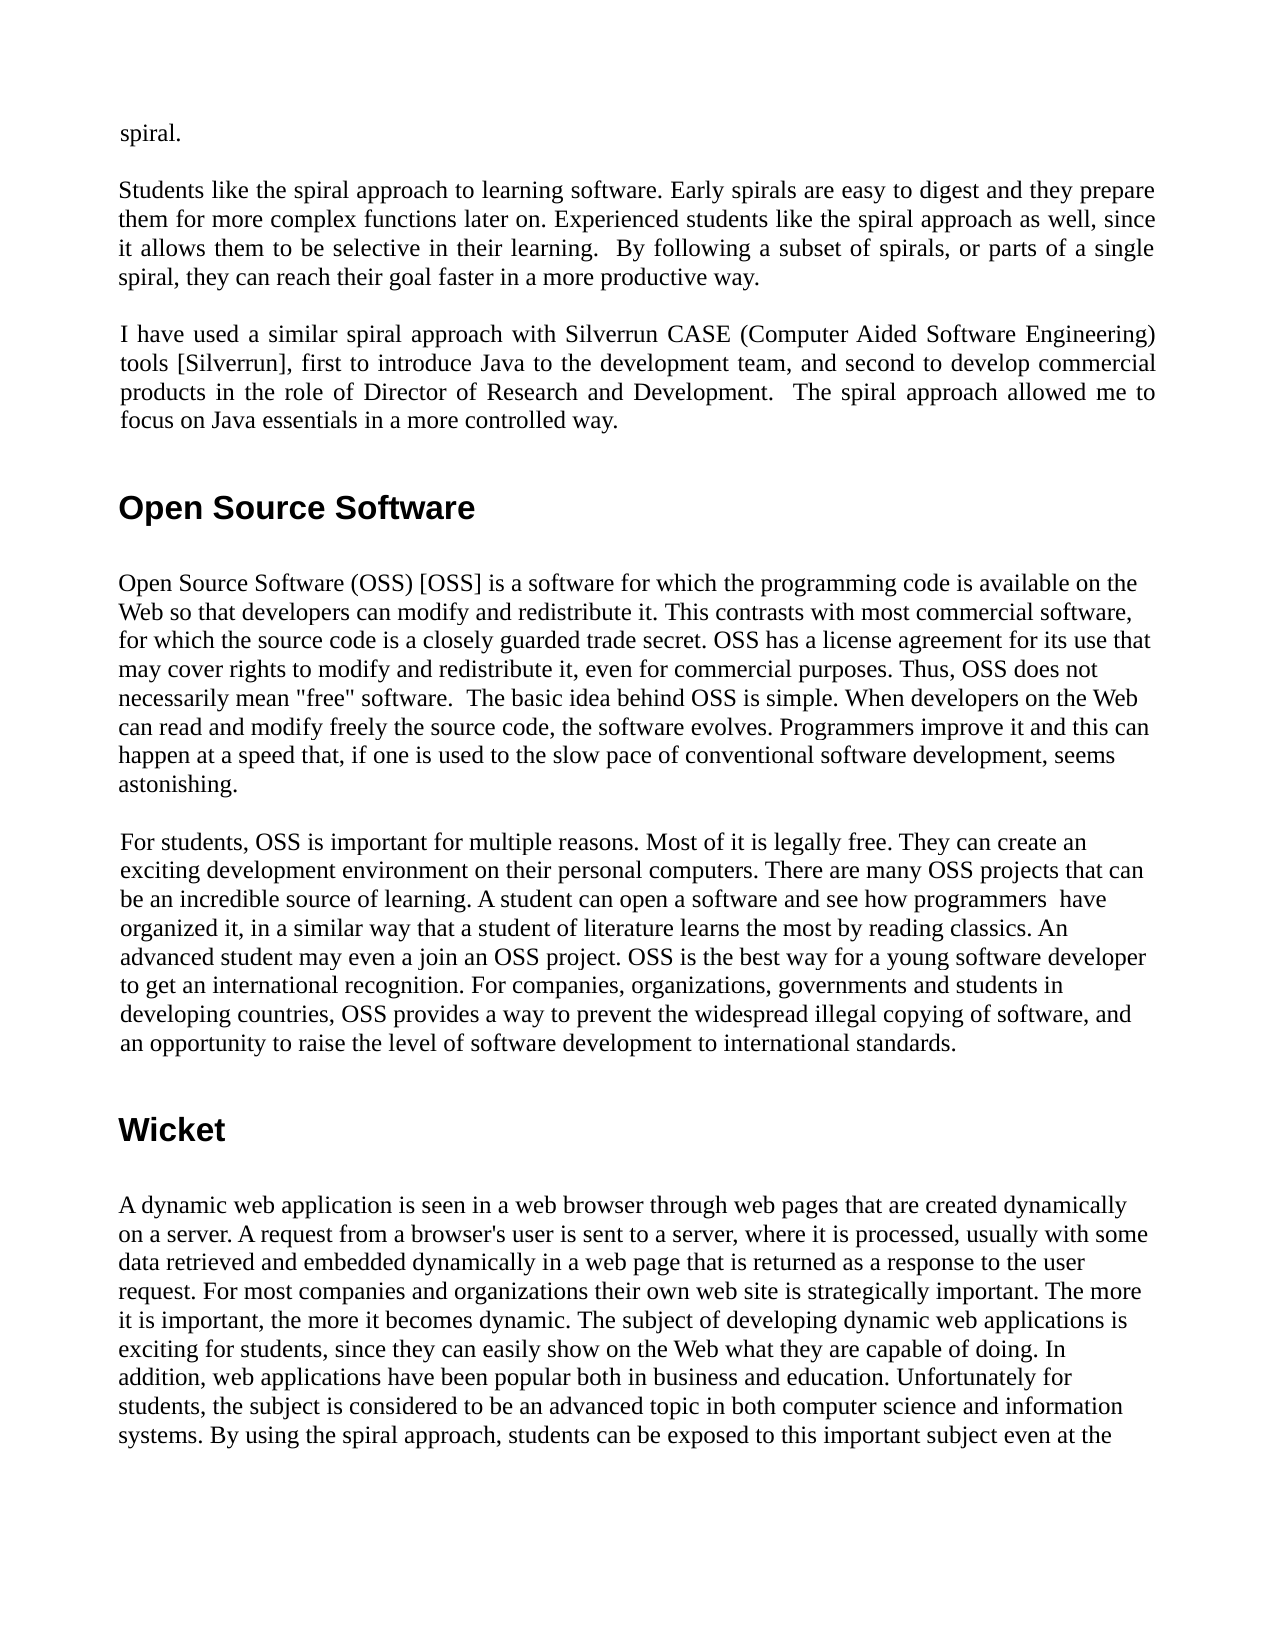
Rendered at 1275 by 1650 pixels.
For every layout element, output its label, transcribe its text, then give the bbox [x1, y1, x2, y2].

text spiral. [120, 118, 1157, 147]
text Students like the spiral approach to learning software. Early spirals are easy to digest and they prepare them for more complex functions later on. Experienced students like the spiral approach as well, since it allows them to be selective in their learning. By following a subset of spirals, or parts of a single spiral, they can reach their goal faster in a more productive way. [118, 176, 1157, 291]
text A dynamic web application is seen in a web browser through web pages that are created dynamically on a server. A request from a browser's user is sent to a server, where it is processed, usually with some data retrieved and embedded dynamically in a web page that is returned as a response to the user request. For most companies and organizations their own web site is strategically important. The more it is important, the more it becomes dynamic. The subject of developing dynamic web applications is exciting for students, since they can easily show on the Web what they are capable of doing. In addition, web applications have been popular both in business and education. Unfortunately for students, the subject is considered to be an advanced topic in both computer science and information systems. By using the spiral approach, students can be exposed to this important subject even at the [118, 1190, 1157, 1449]
text I have used a similar spiral approach with Silverrun CASE (Computer Aided Software Engineering) tools [Silverrun], first to introduce Java to the development team, and second to develop commercial products in the role of Director of Research and Development. The spiral approach allowed me to focus on Java essentials in a more controlled way. [120, 319, 1157, 434]
text Open Source Software (OSS) [OSS] is a software for which the programming code is available on the Web so that developers can modify and redistribute it. This contrasts with most commercial software, for which the source code is a closely guarded trade secret. OSS has a license agreement for its use that may cover rights to modify and redistribute it, even for commercial purposes. Thus, OSS does not necessarily mean "free" software. The basic idea behind OSS is simple. When developers on the Web can read and modify freely the source code, the software evolves. Programmers improve it and this can happen at a speed that, if one is used to the slow pace of conventional software development, seems astonishing. [118, 568, 1157, 798]
subtitle Wicket [118, 1110, 1157, 1149]
text For students, OSS is important for multiple reasons. Most of it is legally free. They can create an exciting development environment on their personal computers. There are many OSS projects that can be an incredible source of learning. A student can open a software and see how programmers have organized it, in a similar way that a student of literature learns the most by reading classics. An advanced student may even a join an OSS project. OSS is the best way for a young software developer to get an international recognition. For companies, organizations, governments and students in developing countries, OSS provides a way to prevent the widespread illegal copying of software, and an opportunity to raise the level of software development to international standards. [120, 827, 1157, 1057]
subtitle Open Source Software [118, 488, 1157, 527]
